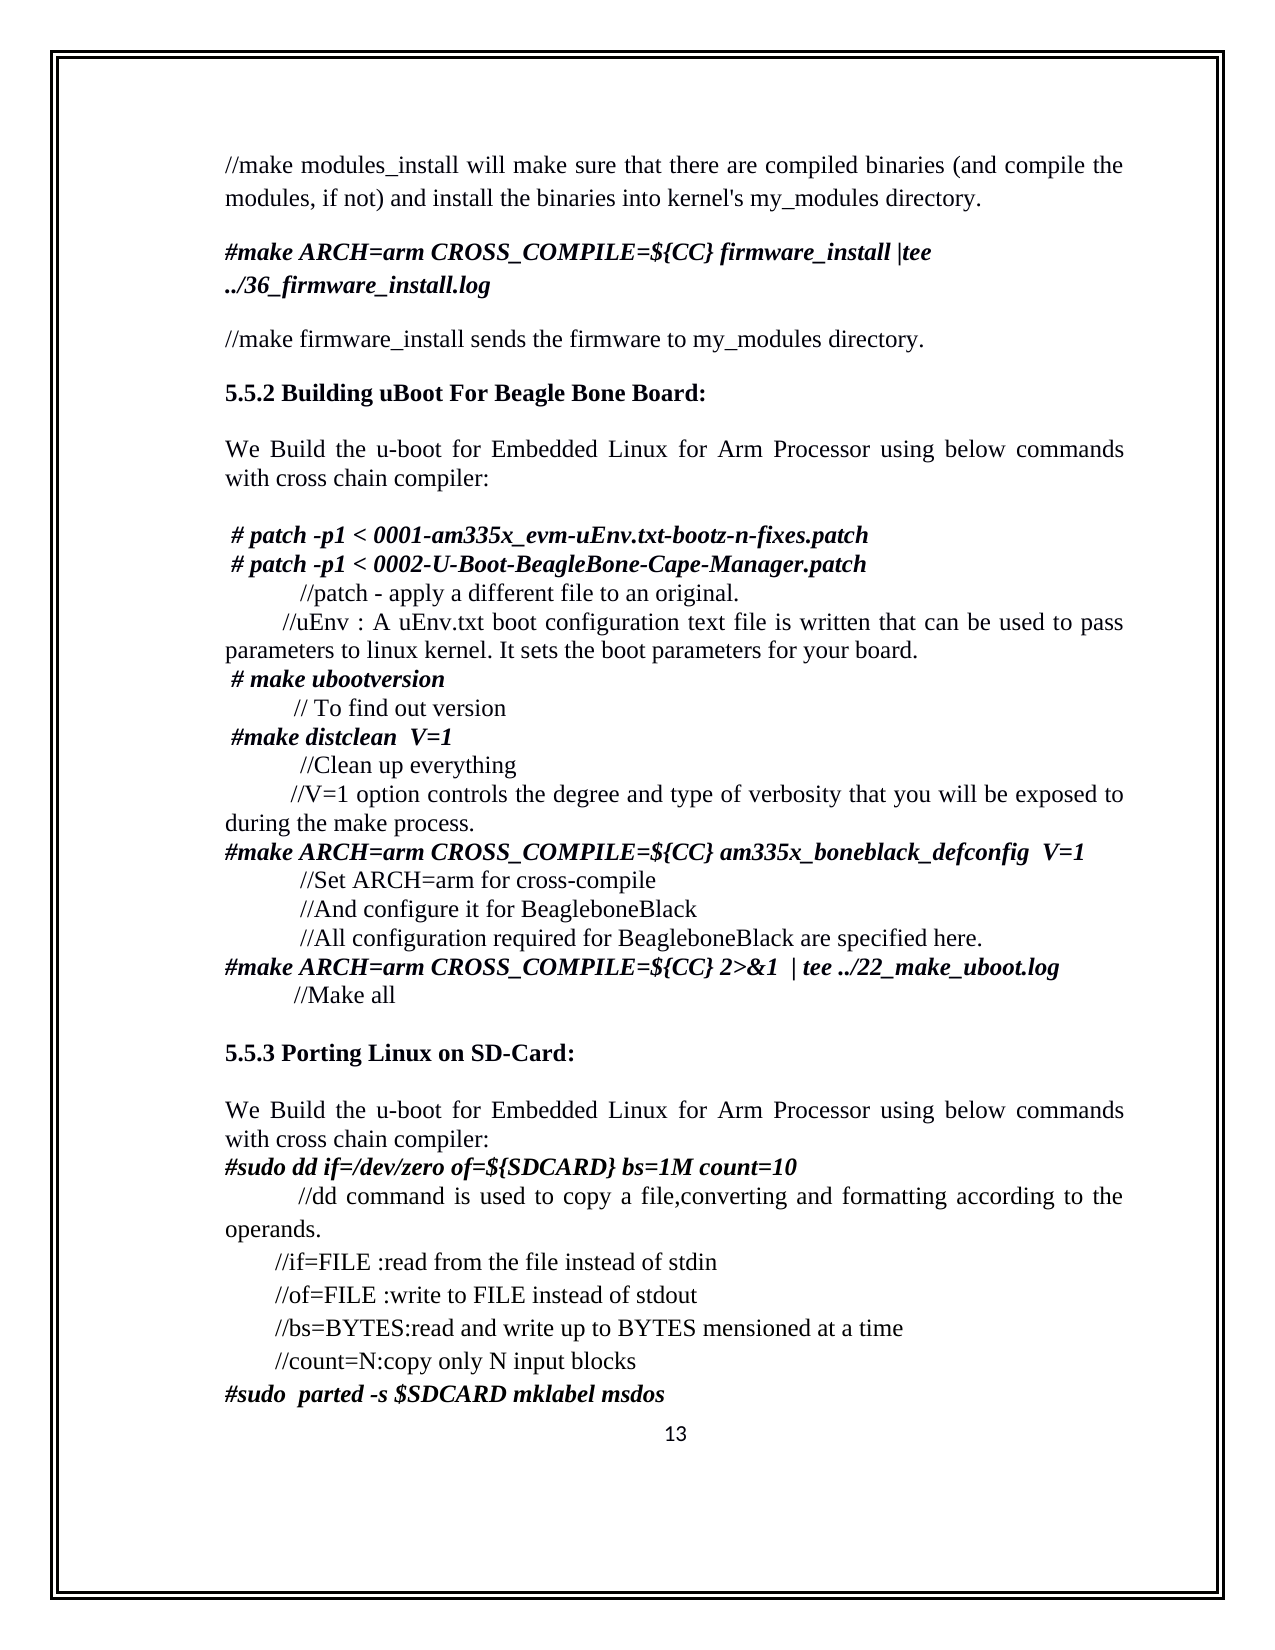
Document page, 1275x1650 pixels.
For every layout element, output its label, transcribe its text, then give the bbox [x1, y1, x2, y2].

text //Set ARCH=arm for cross-compile [225, 866, 1125, 894]
text //bs=BYTES:read and write up to BYTES mensioned at a time [225, 1313, 1125, 1342]
text //make modules_install will make sure that there are compiled binaries (and compile the modules, if not) and install the binaries into kernel's my_modules directory. [225, 150, 1125, 212]
text //count=N:copy only N input blocks [225, 1346, 1125, 1375]
text 5.5.2 Building uBoot For Beagle Bone Board: [225, 378, 1125, 406]
text //Clean up everything [225, 751, 1125, 779]
text 5.5.3 Porting Linux on SD-Card: [225, 1038, 1125, 1067]
text #make ARCH=arm CROSS_COMPILE=${CC} 2>&1 | tee ../22_make_uboot.log [225, 952, 1125, 981]
text We Build the u-boot for Embedded Linux for Arm Processor using below commands with cross chain compiler: [225, 434, 1125, 492]
text #sudo parted -s $SDCARD mklabel msdos [225, 1379, 1125, 1408]
text //uEnv : A uEnv.txt boot configuration text file is written that can be used to pass parameters to linux kernel. It sets the boot parameters for your board. [225, 607, 1125, 664]
text //V=1 option controls the degree and type of verbosity that you will be exposed to during the make process. [225, 779, 1125, 837]
text #make ARCH=arm CROSS_COMPILE=${CC} firmware_install |tee ../36_firmware_install.log [225, 237, 1125, 299]
text #sudo dd if=/dev/zero of=${SDCARD} bs=1M count=10 [225, 1152, 1125, 1181]
text #make distclean V=1 [225, 722, 1125, 751]
text # patch -p1 < 0001-am335x_evm-uEnv.txt-bootz-n-fixes.patch [225, 521, 1125, 549]
text //if=FILE :read from the file instead of stdin [225, 1247, 1125, 1276]
text //patch - apply a different file to an original. [225, 578, 1125, 607]
text //of=FILE :write to FILE instead of stdout [225, 1280, 1125, 1309]
text //dd command is used to copy a file,converting and formatting according to the operands. [225, 1181, 1125, 1243]
text # patch -p1 < 0002-U-Boot-BeagleBone-Cape-Manager.patch [225, 549, 1125, 578]
text //And configure it for BeagleboneBlack [225, 894, 1125, 923]
text We Build the u-boot for Embedded Linux for Arm Processor using below commands with cross chain compiler: [225, 1095, 1125, 1152]
text //Make all [225, 981, 1125, 1009]
text #make ARCH=arm CROSS_COMPILE=${CC} am335x_boneblack_defconfig V=1 [225, 837, 1125, 866]
text //make firmware_install sends the firmware to my_modules directory. [225, 324, 1125, 352]
text //All configuration required for BeagleboneBlack are specified here. [225, 923, 1125, 952]
text # make ubootversion [225, 664, 1125, 693]
text // To find out version [225, 693, 1125, 722]
